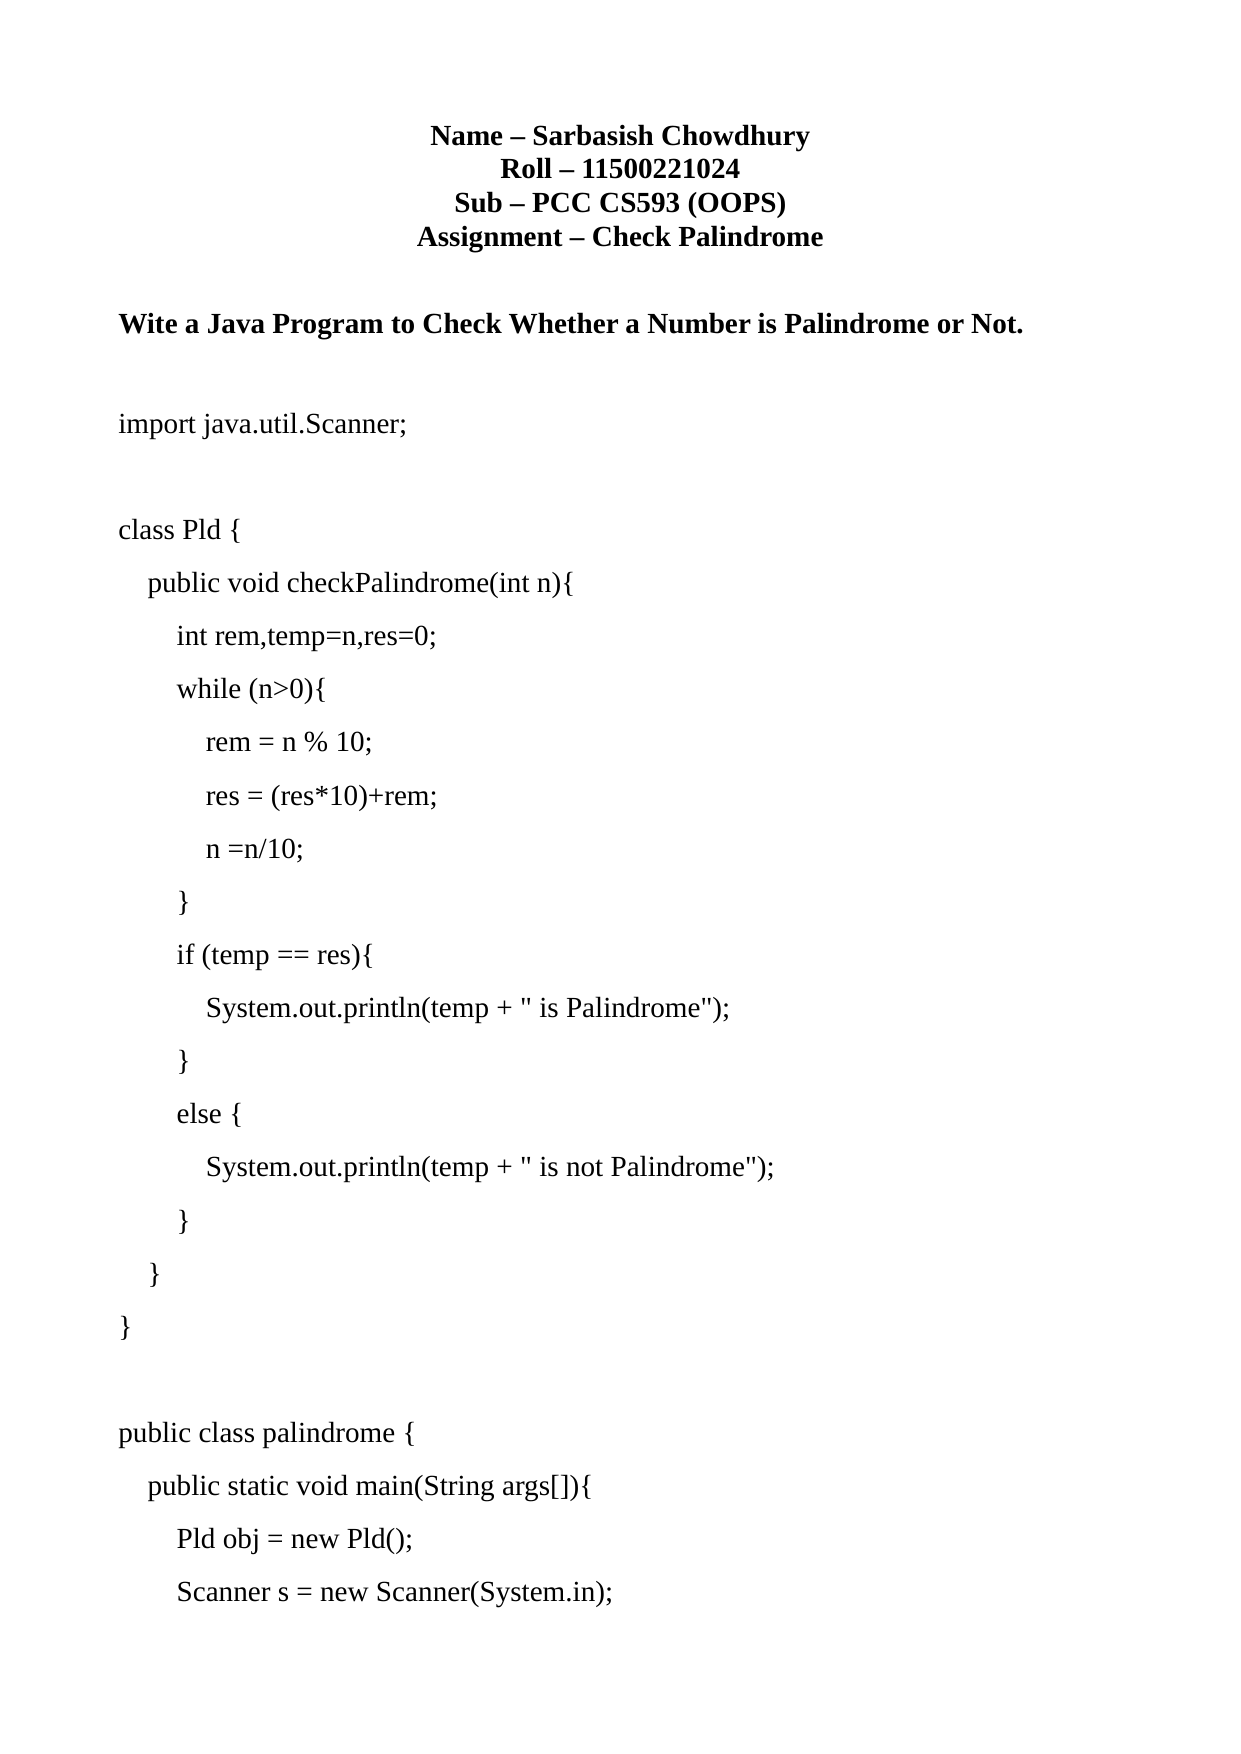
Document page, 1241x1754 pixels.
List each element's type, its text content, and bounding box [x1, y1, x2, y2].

text Scanner s = new Scanner(System.in); [118, 1574, 1122, 1608]
text } [118, 1309, 1122, 1342]
text Sub – PCC CS593 (OOPS) [118, 185, 1122, 219]
text } [118, 1203, 1122, 1236]
text public class palindrome { [118, 1415, 1122, 1449]
text int rem,temp=n,res=0; [118, 618, 1122, 652]
text public void checkPalindrome(int n){ [118, 565, 1122, 599]
text n =n/10; [118, 831, 1122, 864]
text else { [118, 1096, 1122, 1130]
text class Pld { [118, 512, 1122, 546]
subtitle Wite a Java Program to Check Whether a Number is Palindrome or Not. [118, 307, 1122, 340]
text while (n>0){ [118, 671, 1122, 705]
text System.out.println(temp + " is Palindrome"); [118, 990, 1122, 1024]
text } [118, 884, 1122, 917]
text public static void main(String args[]){ [118, 1468, 1122, 1502]
text } [118, 1043, 1122, 1077]
text res = (res*10)+rem; [118, 778, 1122, 811]
text if (temp == res){ [118, 937, 1122, 971]
text System.out.println(temp + " is not Palindrome"); [118, 1149, 1122, 1183]
text Roll – 11500221024 [118, 152, 1122, 185]
text Pld obj = new Pld(); [118, 1521, 1122, 1555]
text } [118, 1256, 1122, 1289]
text rem = n % 10; [118, 724, 1122, 758]
text Assignment – Check Palindrome [118, 219, 1122, 252]
text import java.util.Scanner; [118, 406, 1122, 439]
text Name – Sarbasish Chowdhury [118, 118, 1122, 152]
